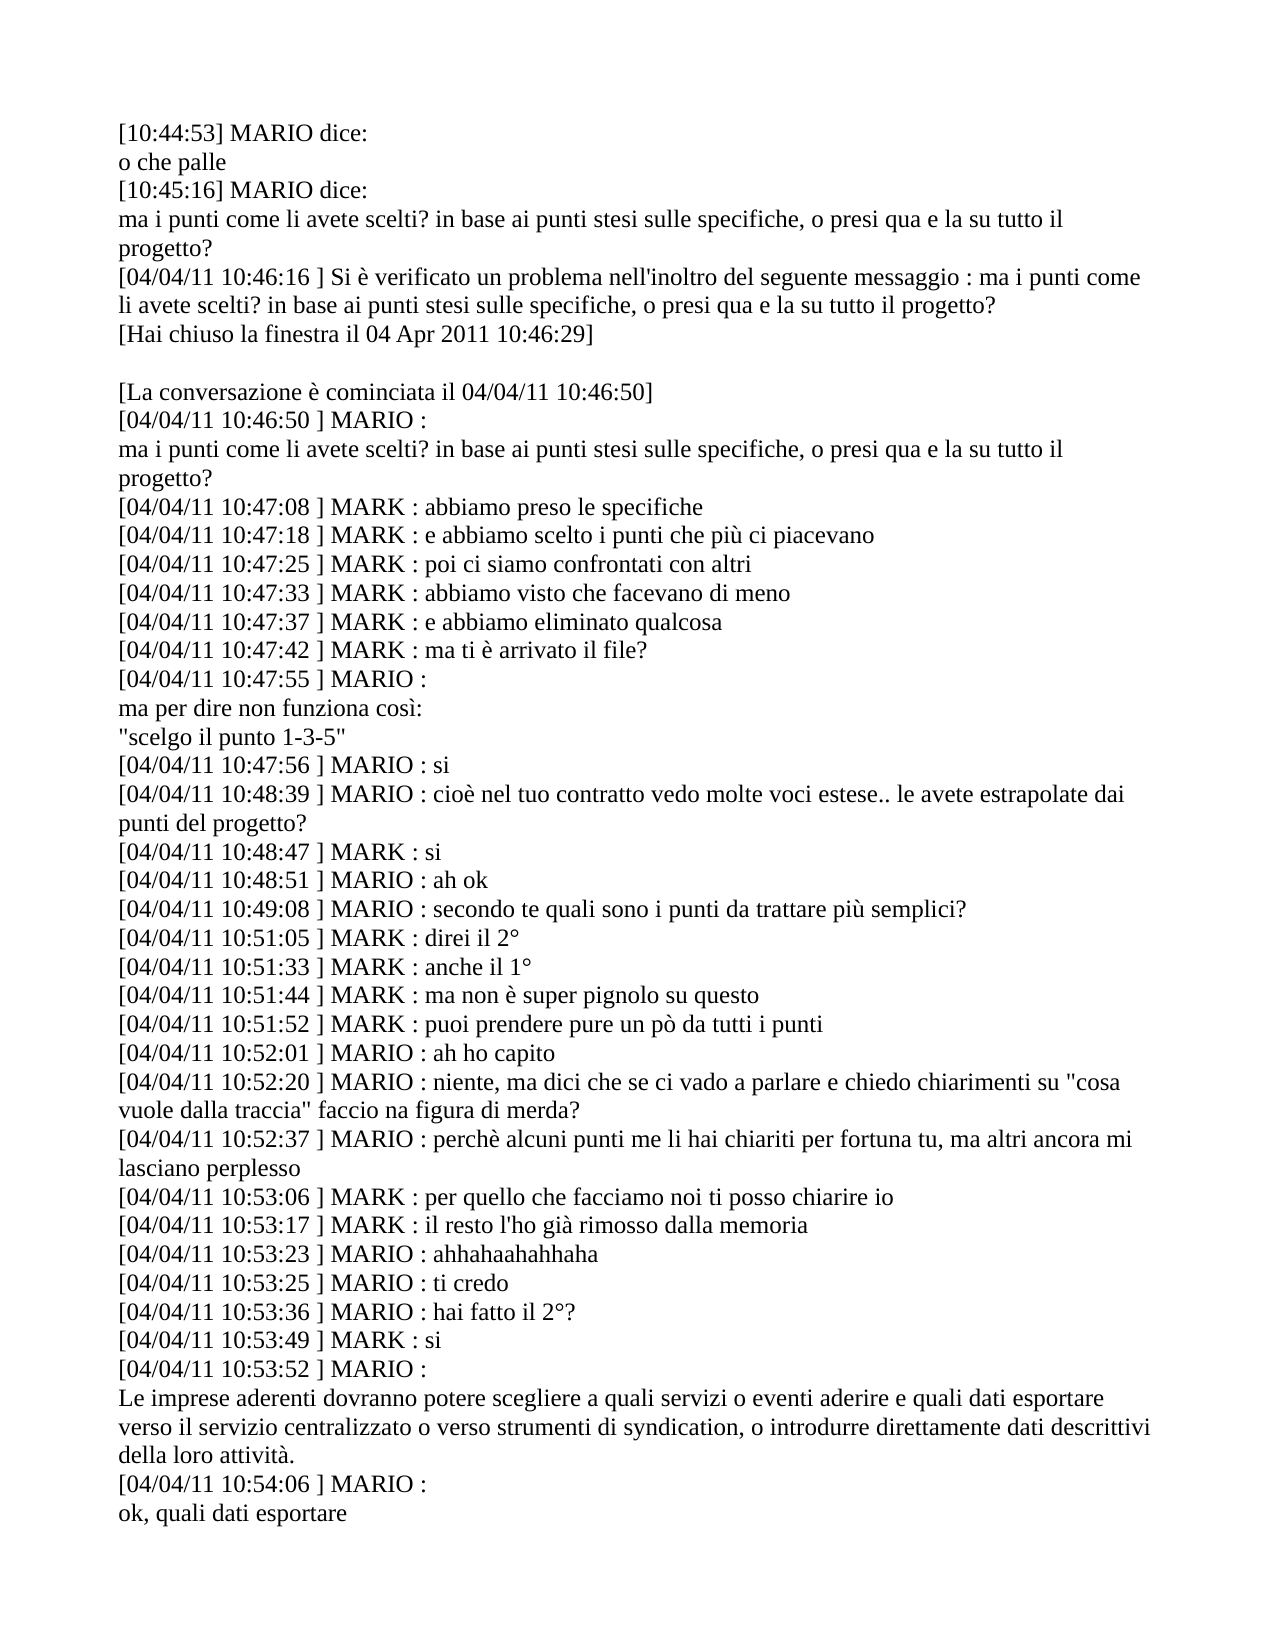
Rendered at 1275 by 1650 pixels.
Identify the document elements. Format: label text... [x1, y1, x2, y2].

text [04/04/11 10:47:33 ] MARK : abbiamo visto che facevano di meno [118, 578, 1157, 607]
text [04/04/11 10:49:08 ] MARIO : secondo te quali sono i punti da trattare più semplici? [118, 894, 1157, 923]
text ok, quali dati esportare [118, 1498, 1157, 1527]
text [04/04/11 10:51:44 ] MARK : ma non è super pignolo su questo [118, 981, 1157, 1009]
text [10:44:53] MARIO dice: [118, 118, 1157, 147]
text [04/04/11 10:47:18 ] MARK : e abbiamo scelto i punti che più ci piacevano [118, 521, 1157, 549]
text [10:45:16] MARIO dice: [118, 176, 1157, 204]
text [04/04/11 10:48:39 ] MARIO : cioè nel tuo contratto vedo molte voci estese.. le avete estrapolate dai punti del progetto? [118, 779, 1157, 837]
text ma per dire non funziona così: [118, 693, 1157, 722]
text [04/04/11 10:46:16 ] Si è verificato un problema nell'inoltro del seguente messaggio : ma i punti come li avete scelti? in base ai punti stesi sulle specifiche, o presi qua e la su tutto il progetto? [118, 262, 1157, 319]
text [04/04/11 10:47:08 ] MARK : abbiamo preso le specifiche [118, 492, 1157, 521]
text ma i punti come li avete scelti? in base ai punti stesi sulle specifiche, o presi qua e la su tutto il progetto? [118, 434, 1157, 492]
text [04/04/11 10:54:06 ] MARIO : [118, 1469, 1157, 1498]
text [04/04/11 10:53:25 ] MARIO : ti credo [118, 1268, 1157, 1297]
text [04/04/11 10:47:55 ] MARIO : [118, 664, 1157, 693]
text [04/04/11 10:52:37 ] MARIO : perchè alcuni punti me li hai chiariti per fortuna tu, ma altri ancora mi lasciano perplesso [118, 1124, 1157, 1182]
text [04/04/11 10:53:52 ] MARIO : [118, 1354, 1157, 1383]
text [04/04/11 10:47:25 ] MARK : poi ci siamo confrontati con altri [118, 549, 1157, 578]
text [04/04/11 10:52:20 ] MARIO : niente, ma dici che se ci vado a parlare e chiedo chiarimenti su "cosa vuole dalla traccia" faccio na figura di merda? [118, 1067, 1157, 1124]
text [04/04/11 10:47:42 ] MARK : ma ti è arrivato il file? [118, 636, 1157, 664]
text Le imprese aderenti dovranno potere scegliere a quali servizi o eventi aderire e quali dati esportare verso il servizio centralizzato o verso strumenti di syndication, o introdurre direttamente dati descrittivi della loro attività. [118, 1383, 1157, 1469]
text [04/04/11 10:53:23 ] MARIO : ahhahaahahhaha [118, 1239, 1157, 1268]
text [La conversazione è cominciata il 04/04/11 10:46:50] [118, 377, 1157, 406]
text [04/04/11 10:47:37 ] MARK : e abbiamo eliminato qualcosa [118, 607, 1157, 636]
text [04/04/11 10:53:17 ] MARK : il resto l'ho già rimosso dalla memoria [118, 1211, 1157, 1239]
text [04/04/11 10:48:51 ] MARIO : ah ok [118, 866, 1157, 894]
text "scelgo il punto 1-3-5" [118, 722, 1157, 751]
text [Hai chiuso la finestra il 04 Apr 2011 10:46:29] [118, 319, 1157, 348]
text o che palle [118, 147, 1157, 176]
text [04/04/11 10:47:56 ] MARIO : si [118, 751, 1157, 779]
text [04/04/11 10:53:49 ] MARK : si [118, 1326, 1157, 1354]
text [04/04/11 10:46:50 ] MARIO : [118, 406, 1157, 434]
text [04/04/11 10:51:05 ] MARK : direi il 2° [118, 923, 1157, 952]
text [04/04/11 10:51:52 ] MARK : puoi prendere pure un pò da tutti i punti [118, 1009, 1157, 1038]
text [04/04/11 10:51:33 ] MARK : anche il 1° [118, 952, 1157, 981]
text ma i punti come li avete scelti? in base ai punti stesi sulle specifiche, o presi qua e la su tutto il progetto? [118, 204, 1157, 262]
text [04/04/11 10:48:47 ] MARK : si [118, 837, 1157, 866]
text [04/04/11 10:52:01 ] MARIO : ah ho capito [118, 1038, 1157, 1067]
text [04/04/11 10:53:06 ] MARK : per quello che facciamo noi ti posso chiarire io [118, 1182, 1157, 1211]
text [04/04/11 10:53:36 ] MARIO : hai fatto il 2°? [118, 1297, 1157, 1326]
